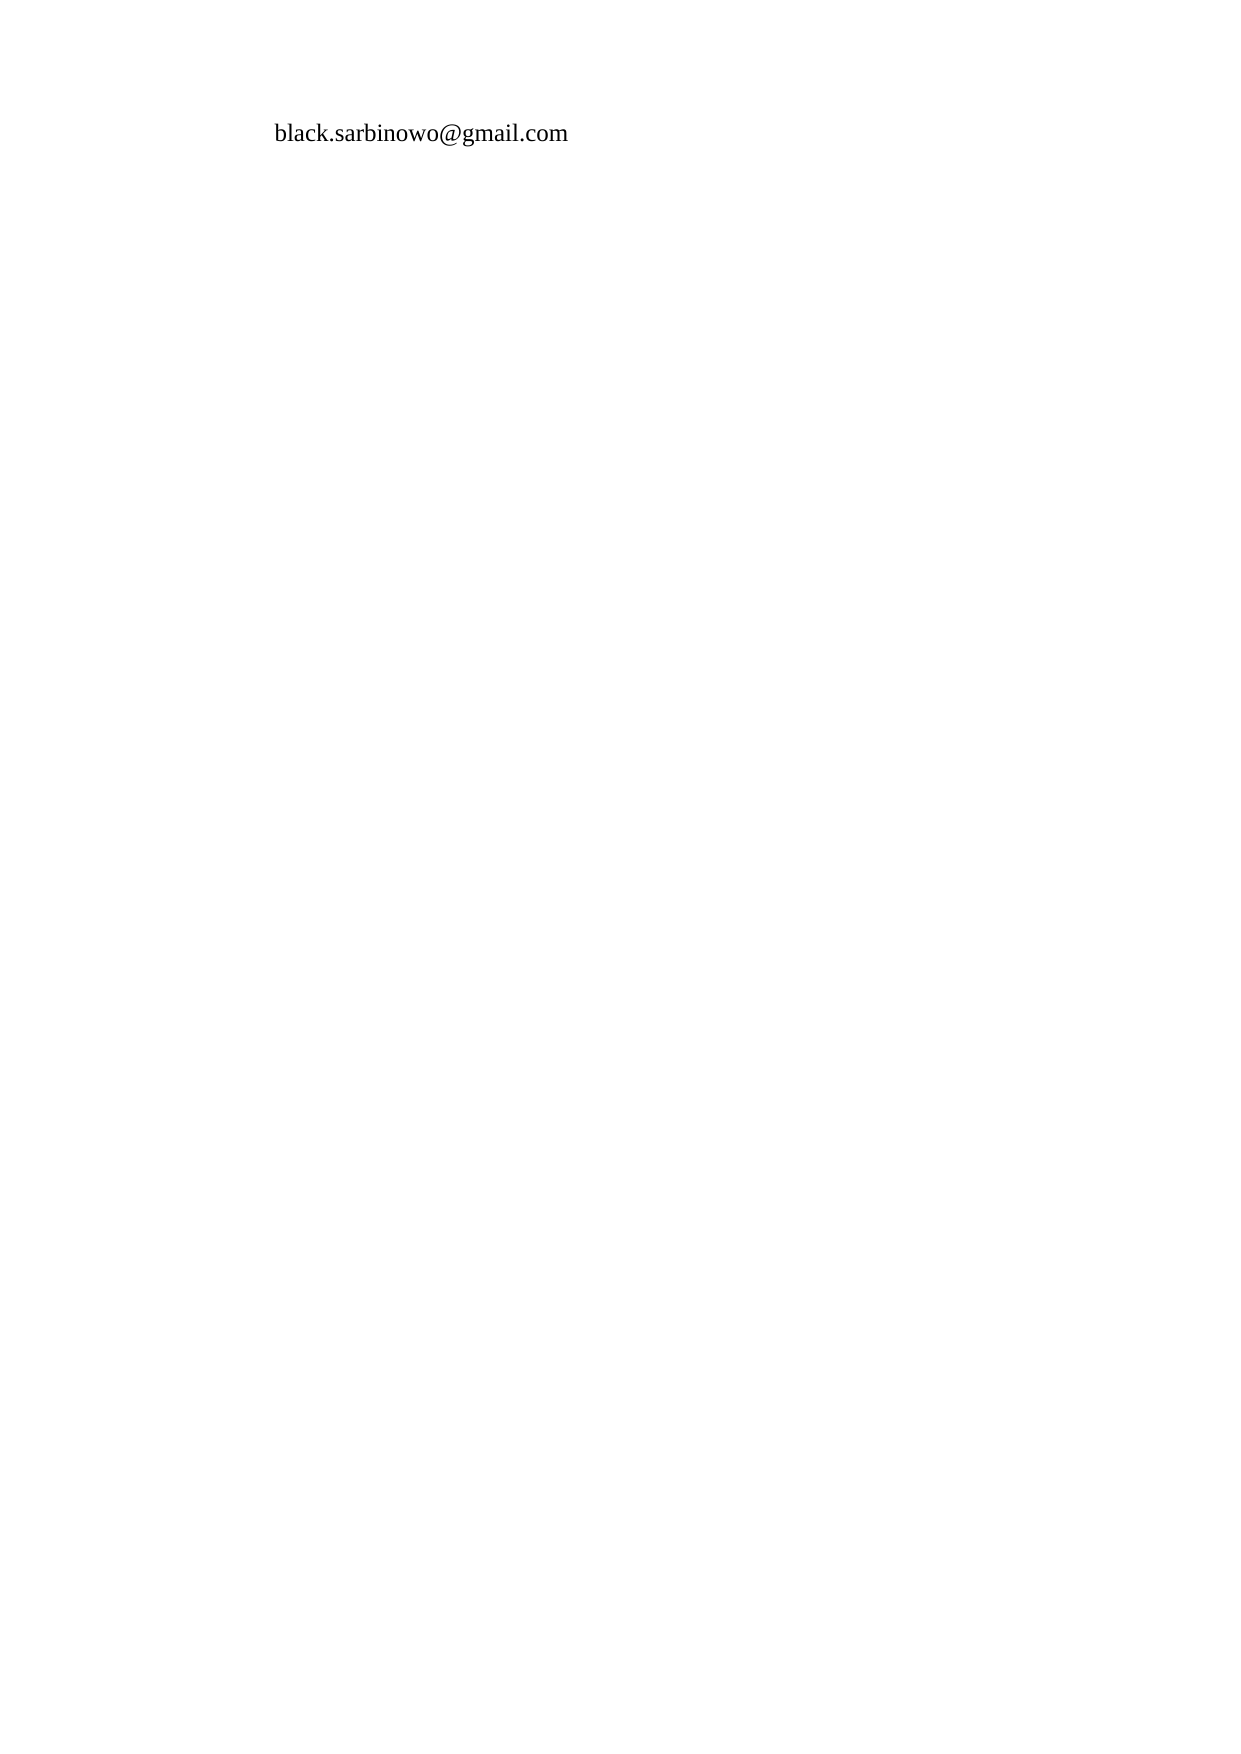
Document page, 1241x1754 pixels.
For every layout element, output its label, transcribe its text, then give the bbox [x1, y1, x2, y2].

list black.sarbinowo@gmail.com [231, 118, 1122, 147]
